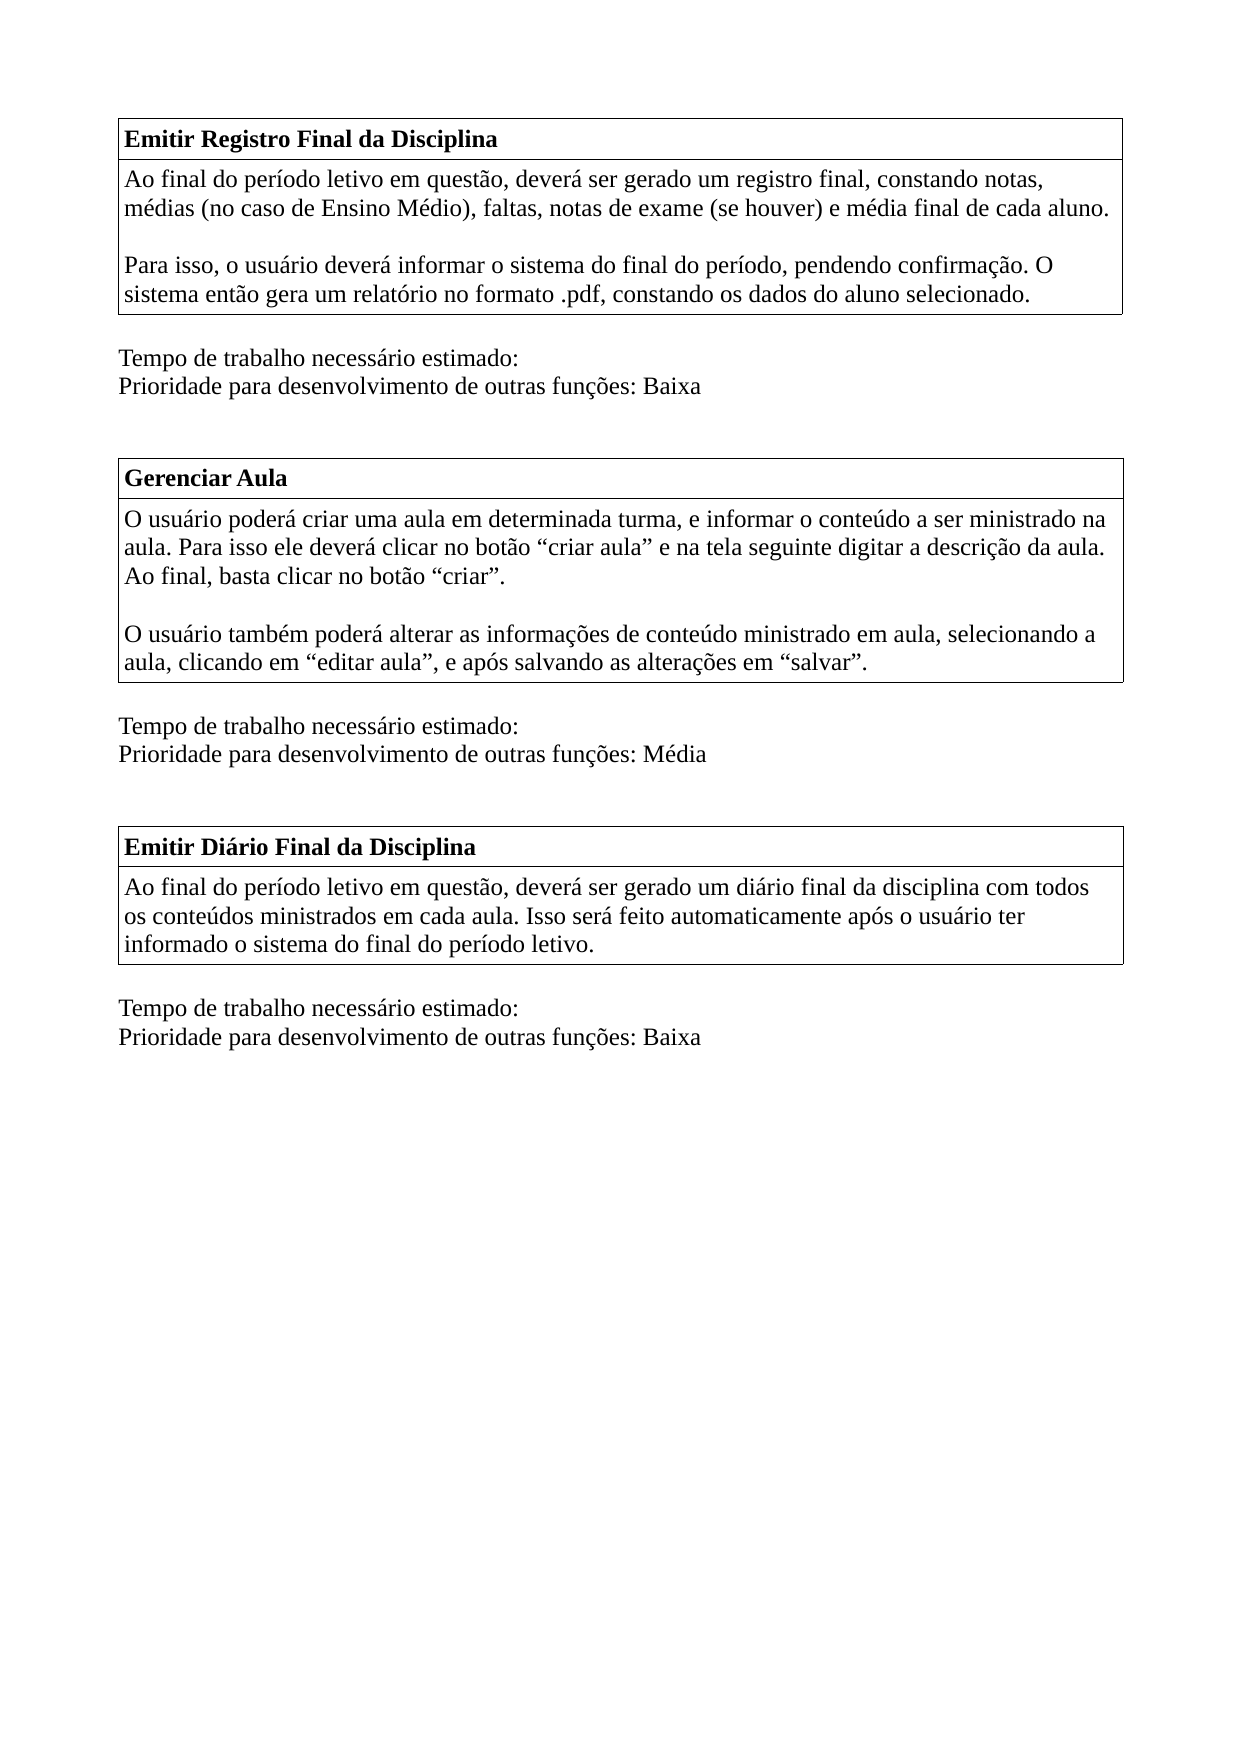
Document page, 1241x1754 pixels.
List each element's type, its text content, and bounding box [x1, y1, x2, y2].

text Tempo de trabalho necessário estimado: [118, 343, 1122, 371]
table_header Emitir Diário Final da Disciplina [119, 827, 1123, 866]
text Prioridade para desenvolvimento de outras funções: Baixa [118, 1022, 1122, 1050]
table_cell Ao final do período letivo em questão, deverá ser gerado um diário final da disciplina com todos os conteúdos ministrados em cada aula. Isso será feito automaticamente após o usuário ter informado o sistema do final do período letivo. [119, 867, 1123, 964]
text Prioridade para desenvolvimento de outras funções: Média [118, 739, 1122, 768]
table_header Emitir Registro Final da Disciplina [119, 119, 1122, 158]
table_header Gerenciar Aula [119, 459, 1123, 498]
text Tempo de trabalho necessário estimado: [118, 711, 1122, 739]
table_cell Ao final do período letivo em questão, deverá ser gerado um registro final, constando notas, médias (no caso de Ensino Médio), faltas, notas de exame (se houver) e média final de cada aluno. Para isso, o usuário deverá informar o sistema do final do período, pendendo confirmação. O sistema então gera um relatório no formato .pdf, constando os dados do aluno selecionado. [119, 160, 1122, 314]
table_cell O usuário poderá criar uma aula em determinada turma, e informar o conteúdo a ser ministrado na aula. Para isso ele deverá clicar no botão “criar aula” e na tela seguinte digitar a descrição da aula. Ao final, basta clicar no botão “criar”. O usuário também poderá alterar as informações de conteúdo ministrado em aula, selecionando a aula, clicando em “editar aula”, e após salvando as alterações em “salvar”. [119, 499, 1123, 682]
text Prioridade para desenvolvimento de outras funções: Baixa [118, 371, 1122, 400]
text Tempo de trabalho necessário estimado: [118, 993, 1122, 1022]
